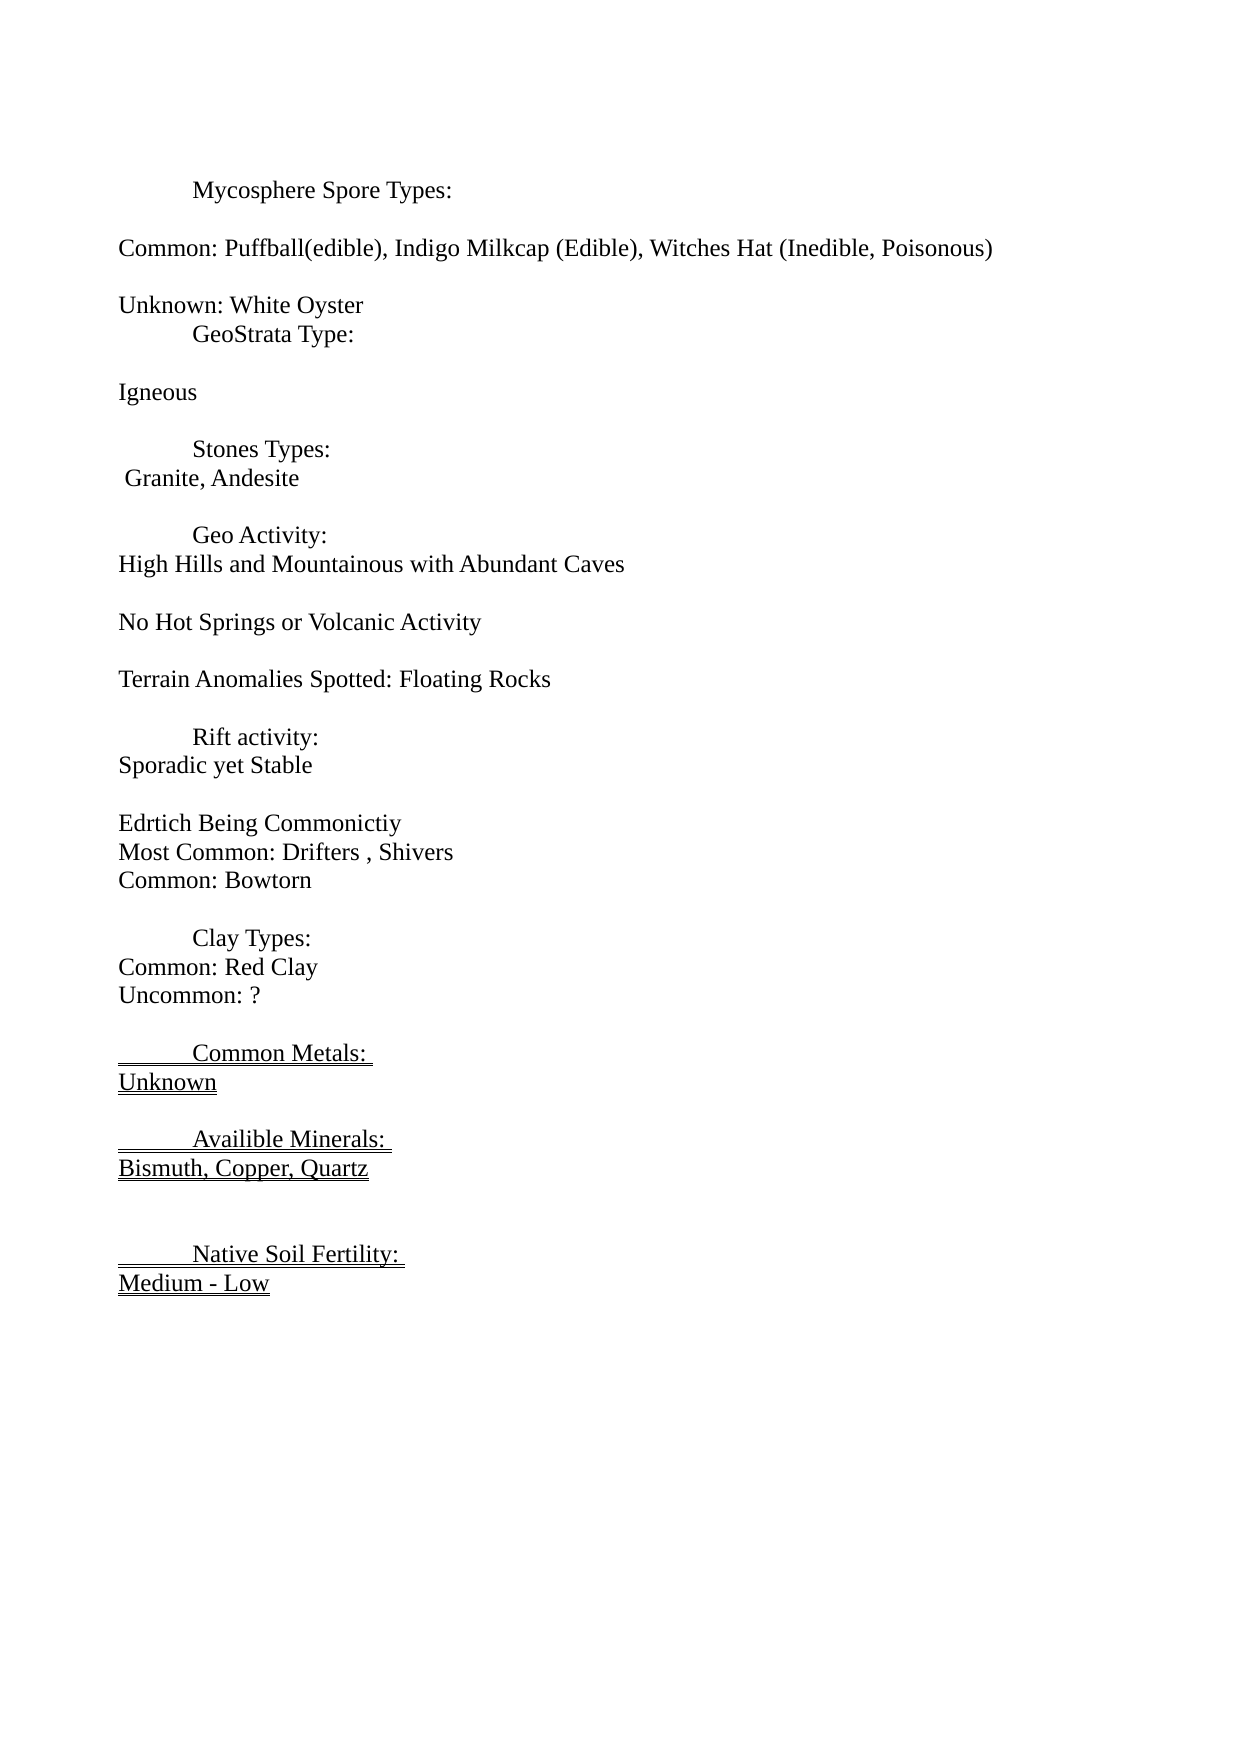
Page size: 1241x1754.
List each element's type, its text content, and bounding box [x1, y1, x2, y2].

text Uncommon: ? [118, 981, 1122, 1009]
text Common: Puffball(edible), Indigo Milkcap (Edible), Witches Hat (Inedible, Poisonous) Unknown: White Oyster [118, 233, 1122, 319]
text Bismuth, Copper, Quartz [118, 1153, 1122, 1182]
text Common: Red Clay [118, 952, 1122, 981]
text Mycosphere Spore Types: [118, 176, 1122, 204]
text High Hills and Mountainous with Abundant Caves [118, 549, 1122, 578]
text GeoStrata Type: Igneous [118, 319, 1122, 406]
text Clay Types: [118, 923, 1122, 952]
text Medium - Low [118, 1268, 1122, 1297]
text Terrain Anomalies Spotted: Floating Rocks [118, 664, 1122, 693]
text No Hot Springs or Volcanic Activity [118, 578, 1122, 636]
text Granite, Andesite Geo Activity: [118, 463, 1122, 549]
text Unknown Availible Minerals: [118, 1067, 1122, 1153]
text Sporadic yet Stable [118, 751, 1122, 779]
text Stones Types: [118, 434, 1122, 463]
text Native Soil Fertility: [118, 1239, 1122, 1268]
text Common Metals: [118, 1038, 1122, 1067]
text Rift activity: [118, 722, 1122, 751]
text Edrtich Being Commonictiy Most Common: Drifters , Shivers Common: Bowtorn [118, 808, 1122, 894]
